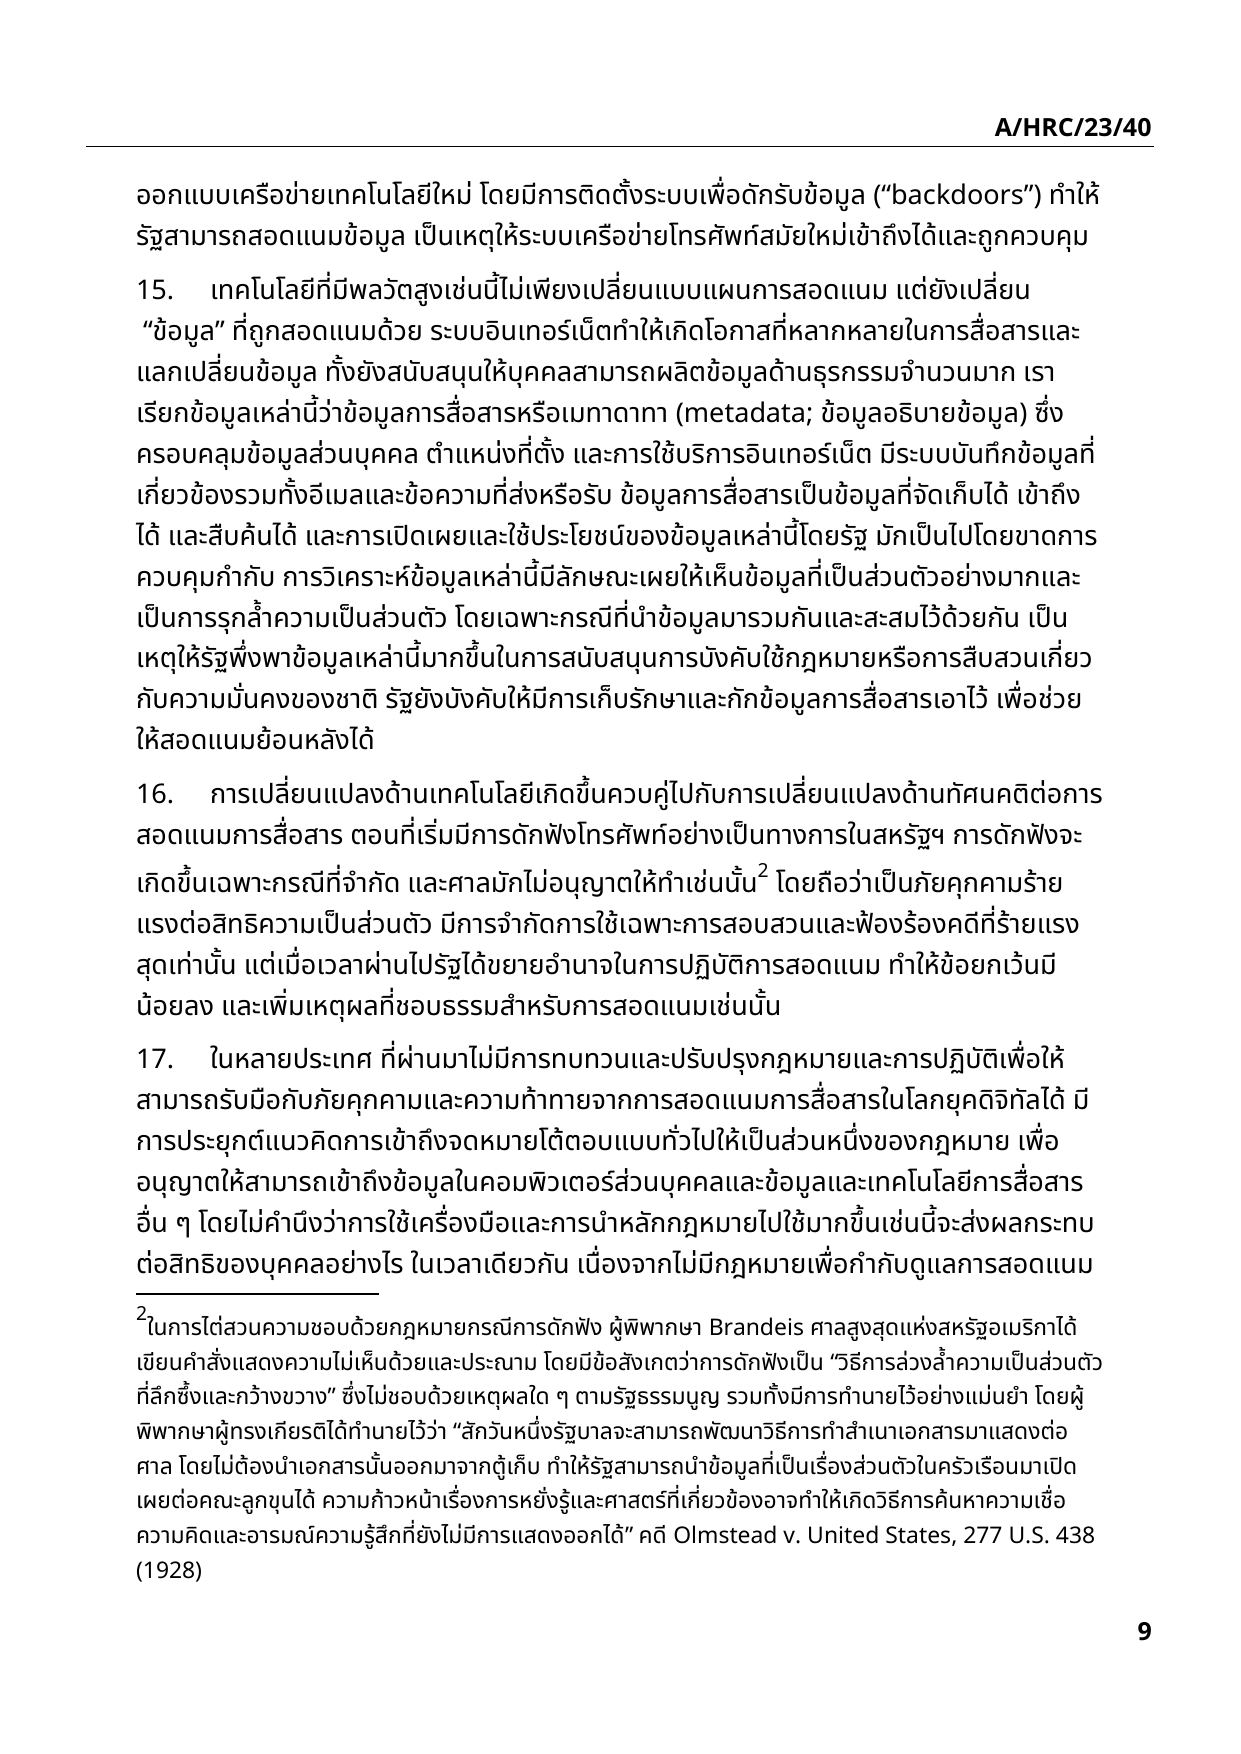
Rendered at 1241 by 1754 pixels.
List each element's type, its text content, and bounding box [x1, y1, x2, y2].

list เทคโนโลยีที่มีพลวัตสูงเช่นนี้ไม่เพียงเปลี่ยนแบบแผนการสอดแนม แต่ยังเปลี่ยน “ข้อมูล” ที่ถูกสอดแนมด้วย ระบบอินเทอร์เน็ตทำให้เกิดโอกาสที่หลากหลายในการสื่อสารและแลกเปลี่ยนข้อมูล ทั้งยังสนับสนุนให้บุคคลสามารถผลิตข้อมูลด้านธุรกรรมจำนวนมาก เราเรียกข้อมูลเหล่านี้ว่าข้อมูลการสื่อสารหรือเมทาดาทา (metadata; ข้อมูลอธิบายข้อมูล) ซึ่งครอบคลุมข้อมูลส่วนบุคคล ตำแหน่งที่ตั้ง และการใช้บริการอินเทอร์เน็ต มีระบบบันทึกข้อมูลที่เกี่ยวข้องรวมทั้งอีเมลและข้อความที่ส่งหรือรับ ข้อมูลการสื่อสารเป็นข้อมูลที่จัดเก็บได้ เข้าถึงได้ และสืบค้นได้ และการเปิดเผยและใช้ประโยชน์ของข้อมูลเหล่านี้โดยรัฐ มักเป็นไปโดยขาดการควบคุมกำกับ การวิเคราะห์ข้อมูลเหล่านี้มีลักษณะเผยให้เห็นข้อมูลที่เป็นส่วนตัวอย่างมากและเป็นการรุกล้ำความเป็นส่วนตัว โดยเฉพาะกรณีที่นำข้อมูลมารวมกันและสะสมไว้ด้วยกัน เป็นเหตุให้รัฐพึ่งพาข้อมูลเหล่านี้มากขึ้นในการสนับสนุนการบังคับใช้กฎหมายหรือการสืบสวนเกี่ยวกับความมั่นคงของชาติ รัฐยังบังคับให้มีการเก็บรักษาและกักข้อมูลการสื่อสารเอาไว้ เพื่อช่วยให้สอดแนมย้อนหลังได้ [136, 270, 1104, 762]
list ในหลายประเทศ ที่ผ่านมาไม่มีการทบทวนและปรับปรุงกฎหมายและการปฏิบัติเพื่อให้สามารถรับมือกับภัยคุกคามและความท้าทายจากการสอดแนมการสื่อสารในโลกยุคดิจิทัลได้ มีการประยุกต์แนวคิดการเข้าถึงจดหมายโต้ตอบแบบทั่วไปให้เป็นส่วนหนึ่งของกฎหมาย เพื่ออนุญาตให้สามารถเข้าถึงข้อมูลในคอมพิวเตอร์ส่วนบุคคลและข้อมูลและเทคโนโลยีการสื่อสารอื่น ๆ โดยไม่คำนึงว่าการใช้เครื่องมือและการนำหลักกฎหมายไปใช้มากขึ้นเช่นนี้จะส่งผลกระทบต่อสิทธิของบุคคลอย่างไร ในเวลาเดียวกัน เนื่องจากไม่มีกฎหมายเพื่อกำกับดูแลการสอดแนม [136, 1040, 1104, 1286]
list ออกแบบเครือข่ายเทคโนโลยีใหม่ โดยมีการติดตั้งระบบเพื่อดักรับข้อมูล (“backdoors”) ทำให้รัฐสามารถสอดแนมข้อมูล เป็นเหตุให้ระบบเครือข่ายโทรศัพท์สมัยใหม่เข้าถึงได้และถูกควบคุม [136, 176, 1104, 258]
list ในการไต่สวนความชอบด้วยกฎหมายกรณีการดักฟัง ผู้พิพากษา Brandeis ศาลสูงสุดแห่งสหรัฐอเมริกาได้เขียนคำสั่งแสดงความไม่เห็นด้วยและประณาม โดยมีข้อสังเกตว่าการดักฟังเป็น “วิธีการล่วงล้ำความเป็นส่วนตัวที่ลึกซึ้งและกว้างขวาง” ซึ่งไม่ชอบด้วยเหตุผลใด ๆ ตามรัฐธรรมนูญ รวมทั้งมีการทำนายไว้อย่างแม่นยำ โดยผู้พิพากษาผู้ทรงเกียรติได้ทำนายไว้ว่า “สักวันหนึ่งรัฐบาลจะสามารถพัฒนาวิธีการทำสำเนาเอกสารมาแสดงต่อศาล โดยไม่ต้องนำเอกสารนั้นออกมาจากตู้เก็บ ทำให้รัฐสามารถนำข้อมูลที่เป็นเรื่องส่วนตัวในครัวเรือนมาเปิดเผยต่อคณะลูกขุนได้ ความก้าวหน้าเรื่องการหยั่งรู้และศาสตร์ที่เกี่ยวข้องอาจทำให้เกิดวิธีการค้นหาความเชื่อ ความคิดและอารมณ์ความรู้สึกที่ยังไม่มีการแสดงออกได้” คดี Olmstead v. United States, 277 U.S. 438 (1928) [136, 1300, 1104, 1585]
list การเปลี่ยนแปลงด้านเทคโนโลยีเกิดขึ้นควบคู่ไปกับการเปลี่ยนแปลงด้านทัศนคติต่อการสอดแนมการสื่อสาร ตอนที่เริ่มมีการดักฟังโทรศัพท์อย่างเป็นทางการในสหรัฐฯ การดักฟังจะเกิดขึ้นเฉพาะกรณีที่จำกัด และศาลมักไม่อนุญาตให้ทำเช่นนั้น โดยถือว่าเป็นภัยคุกคามร้ายแรงต่อสิทธิความเป็นส่วนตัว มีการจำกัดการใช้เฉพาะการสอบสวนและฟ้องร้องคดีที่ร้ายแรงสุดเท่านั้น แต่เมื่อเวลาผ่านไปรัฐได้ขยายอำนาจในการปฏิบัติการสอดแนม ทำให้ข้อยกเว้นมีน้อยลง และเพิ่มเหตุผลที่ชอบธรรมสำหรับการสอดแนมเช่นนั้น [136, 774, 1104, 1027]
